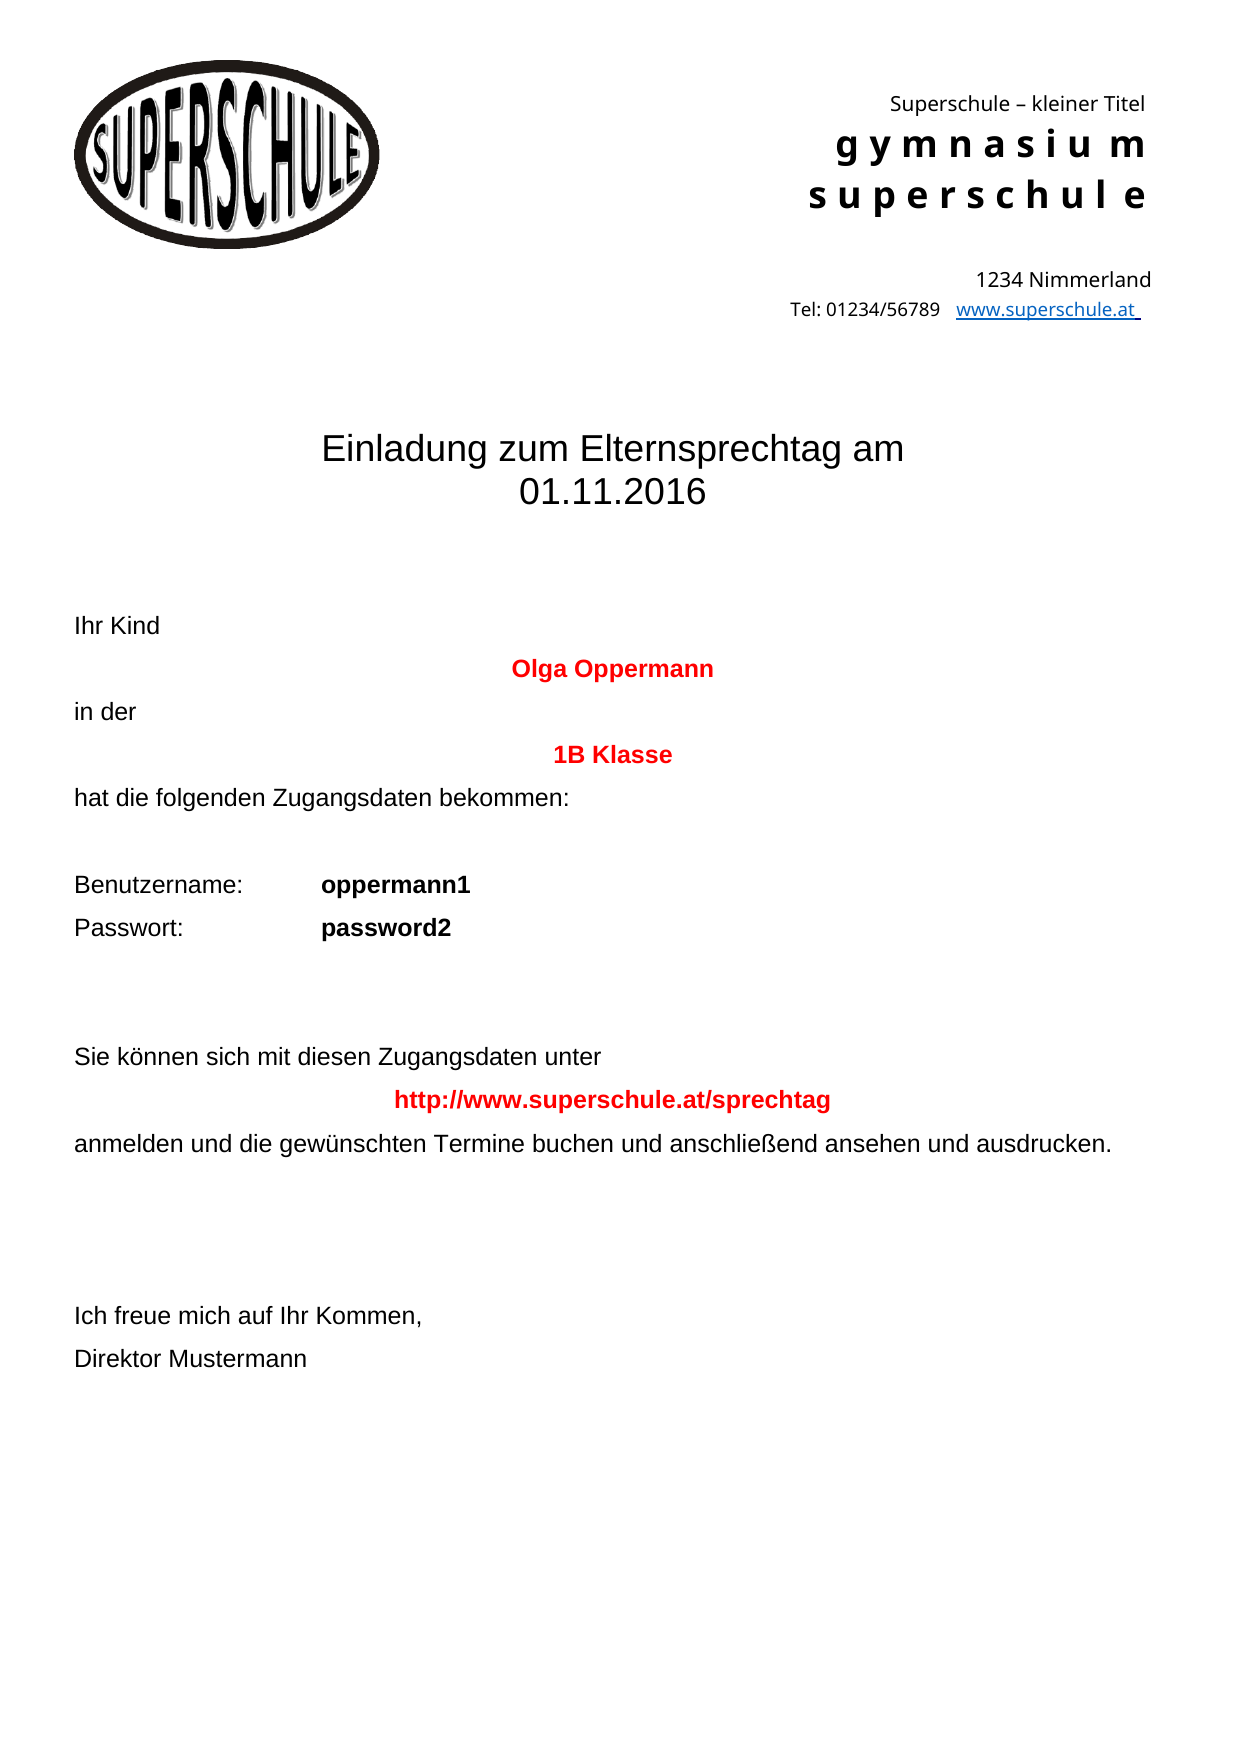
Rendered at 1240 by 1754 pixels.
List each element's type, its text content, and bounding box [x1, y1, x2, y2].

text Superschule – kleiner Titel [694, 88, 1152, 117]
text superschul e [709, 168, 1152, 219]
text 1B Klasse [74, 740, 1152, 769]
text http://www.superschule.at/sprechtag [74, 1085, 1152, 1114]
text Ich freue mich auf Ihr Kommen, [74, 1301, 1152, 1330]
text in der [74, 697, 1152, 726]
text Benutzername: oppermann1 [74, 869, 1152, 898]
text Einladung zum Elternsprechtag am [74, 426, 1152, 469]
text hat die folgenden Zugangsdaten bekommen: [74, 783, 1152, 812]
text 1234 Nimmerland [738, 265, 1152, 293]
text Olga Oppermann [74, 654, 1152, 683]
text Direktor Mustermann [74, 1344, 1152, 1373]
text Passwort: password2 [74, 913, 1152, 942]
text Sie können sich mit diesen Zugangsdaten unter [74, 1042, 1152, 1071]
text Ihr Kind [74, 611, 1152, 639]
text Tel: 01234/56789 www.superschule.at [738, 293, 1152, 323]
text anmelden und die gewünschten Termine buchen und anschließend ansehen und ausdrucken. [74, 1128, 1152, 1157]
text 01.11.2016 [74, 469, 1152, 513]
text gymnasiu m [709, 117, 1152, 168]
